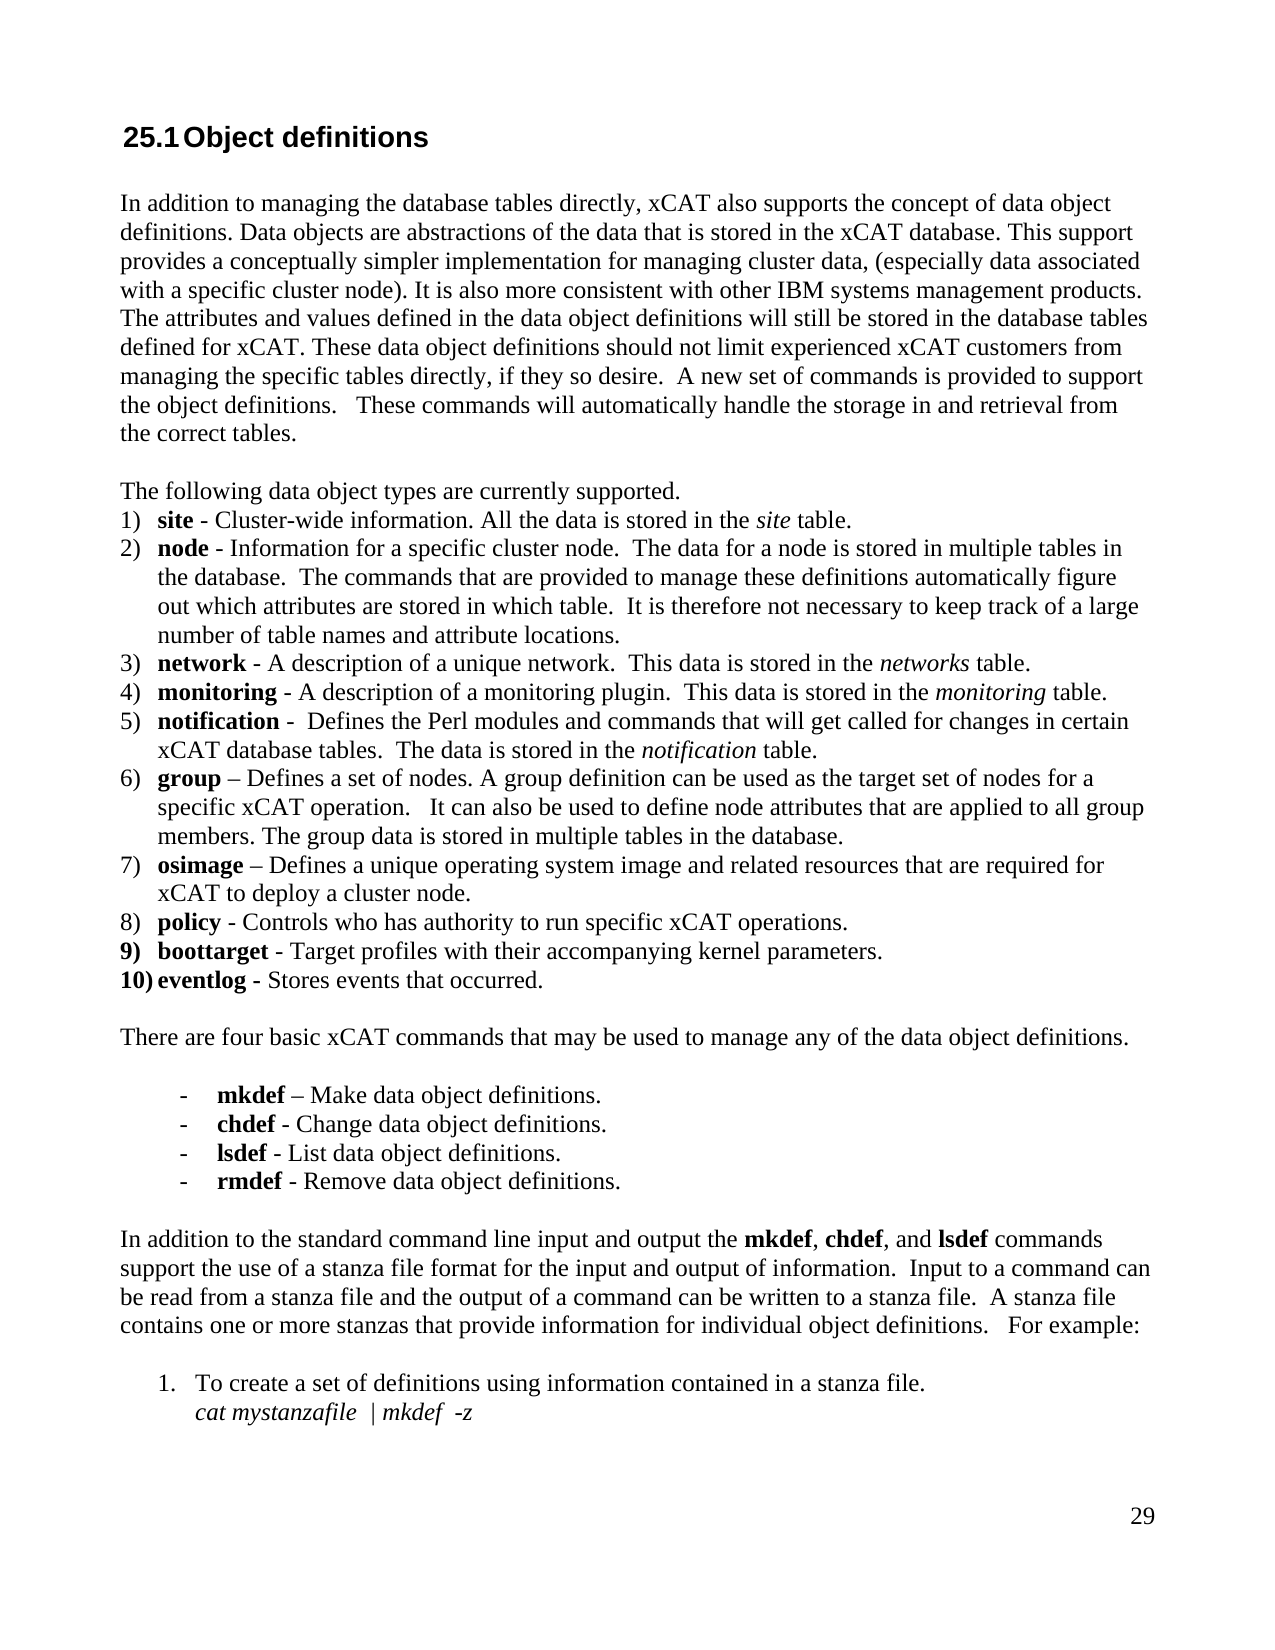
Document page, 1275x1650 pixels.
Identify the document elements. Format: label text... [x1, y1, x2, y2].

text cat mystanzafile | mkdef -z [195, 1397, 1155, 1426]
text In addition to managing the database tables directly, xCAT also supports the concept of data object definitions. Data objects are abstractions of the data that is stored in the xCAT database. This support provides a conceptually simpler implementation for managing cluster data, (especially data associated with a specific cluster node). It is also more consistent with other IBM systems management products. The attributes and values defined in the data object definitions will still be stored in the database tables defined for xCAT. These data object definitions should not limit experienced xCAT customers from managing the specific tables directly, if they so desire. A new set of commands is provided to support the object definitions. These commands will automatically handle the storage in and retrieval from the correct tables. [120, 188, 1155, 447]
list monitoring - A description of a monitoring plugin. This data is stored in the monitoring table. [120, 677, 1155, 706]
text In addition to the standard command line input and output the mkdef, chdef, and lsdef commands support the use of a stanza file format for the input and output of information. Input to a command can be read from a stanza file and the output of a command can be written to a stanza file. A stanza file contains one or more stanzas that provide information for individual object definitions. For example: [120, 1224, 1155, 1339]
list network - A description of a unique network. This data is stored in the networks table. [120, 648, 1155, 677]
list eventlog - Stores events that occurred. [120, 965, 1155, 993]
list group – Defines a set of nodes. A group definition can be used as the target set of nodes for a specific xCAT operation. It can also be used to define node attributes that are applied to all group members. The group data is stored in multiple tables in the database. [120, 763, 1155, 850]
text The following data object types are currently supported. [120, 476, 1155, 505]
list To create a set of definitions using information contained in a stanza file. [157, 1368, 1155, 1397]
list rmdef - Remove data object definitions. [179, 1166, 1155, 1195]
list policy - Controls who has authority to run specific xCAT operations. [120, 907, 1155, 936]
subtitle Object definitions [123, 120, 1155, 153]
list mkdef – Make data object definitions. [179, 1080, 1155, 1109]
list node - Information for a specific cluster node. The data for a node is stored in multiple tables in the database. The commands that are provided to manage these definitions automatically figure out which attributes are stored in which table. It is therefore not necessary to keep track of a large number of table names and attribute locations. [120, 533, 1155, 648]
list chdef - Change data object definitions. [179, 1109, 1155, 1138]
list lsdef - List data object definitions. [179, 1138, 1155, 1166]
list osimage – Defines a unique operating system image and related resources that are required for xCAT to deploy a cluster node. [120, 850, 1155, 907]
list boottarget - Target profiles with their accompanying kernel parameters. [120, 936, 1155, 965]
list notification - Defines the Perl modules and commands that will get called for changes in certain xCAT database tables. The data is stored in the notification table. [120, 706, 1155, 763]
text There are four basic xCAT commands that may be used to manage any of the data object definitions. [120, 1022, 1155, 1051]
list site - Cluster-wide information. All the data is stored in the site table. [120, 505, 1155, 533]
